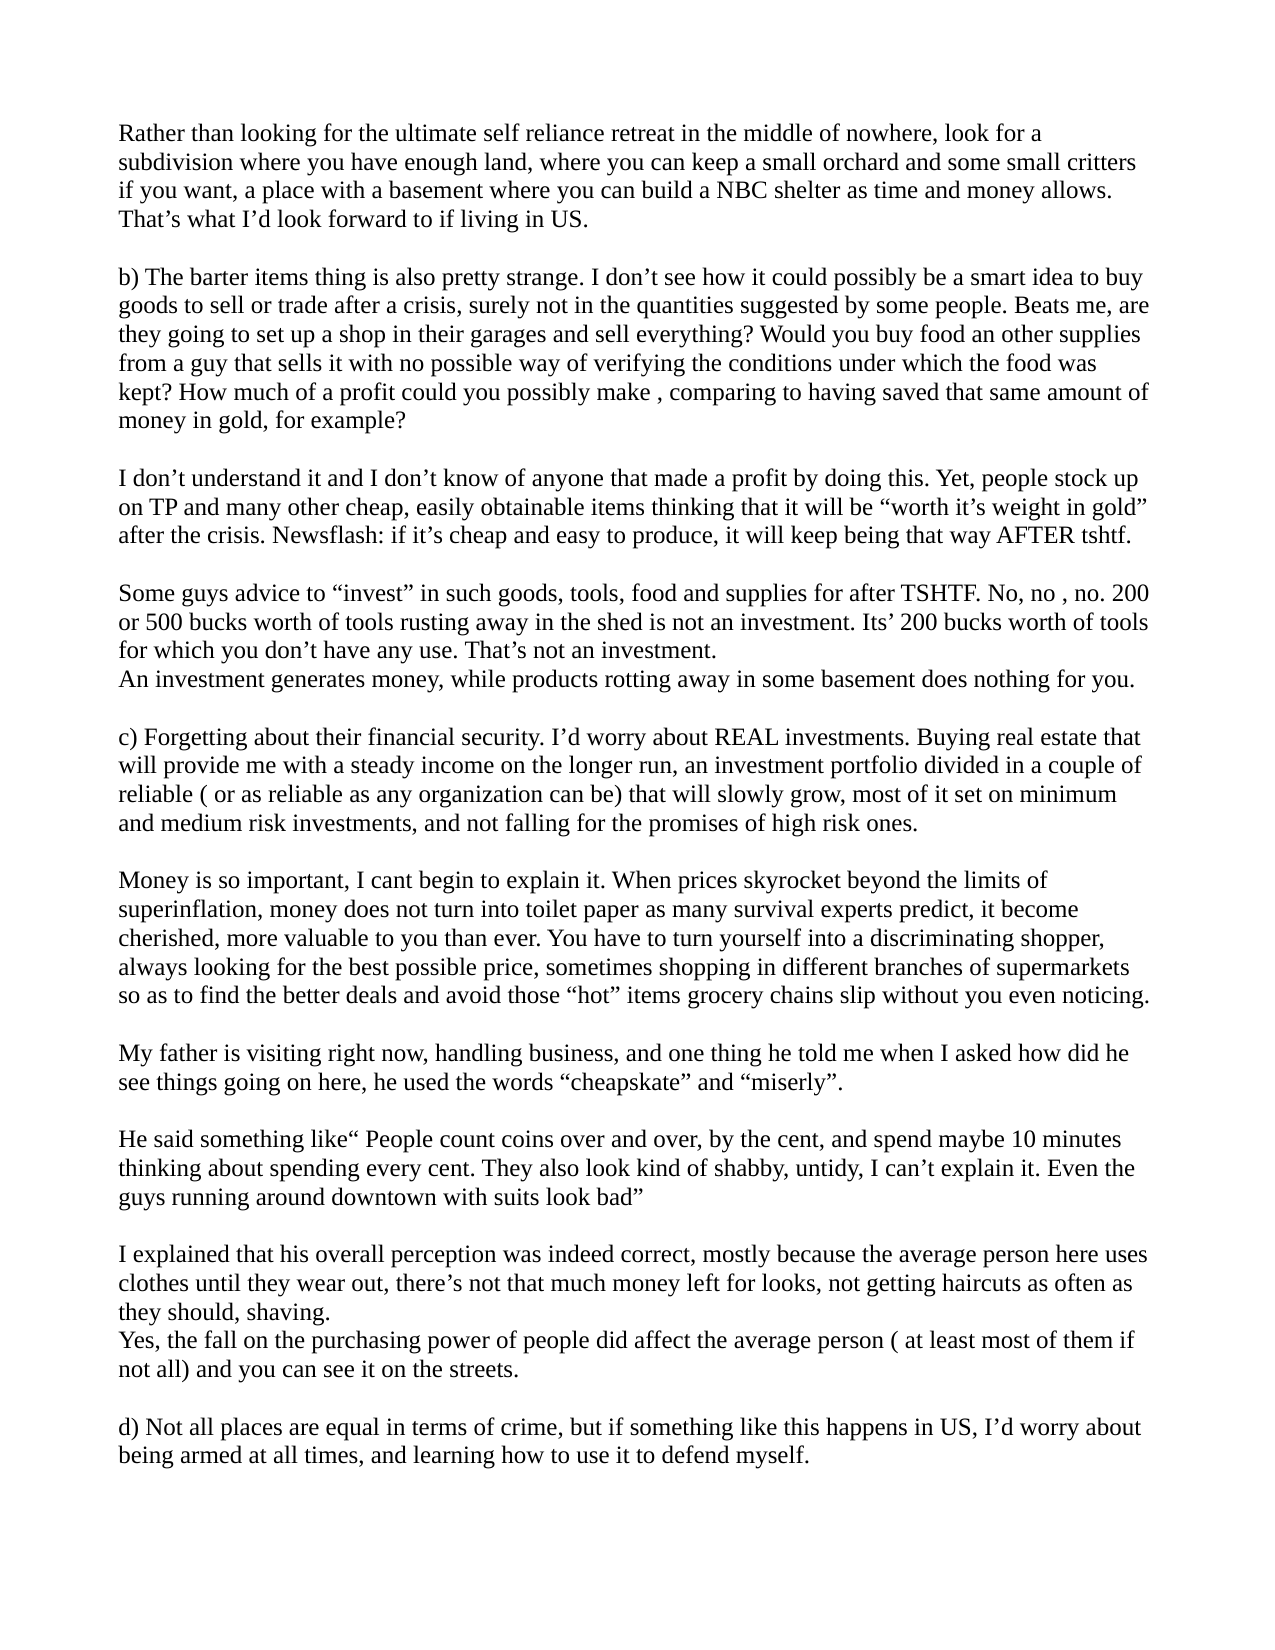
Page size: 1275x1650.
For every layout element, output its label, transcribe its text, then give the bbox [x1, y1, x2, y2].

text d) Not all places are equal in terms of crime, but if something like this happens in US, I’d worry about being armed at all times, and learning how to use it to defend myself. [118, 1412, 1157, 1469]
text Rather than looking for the ultimate self reliance retreat in the middle of nowhere, look for a subdivision where you have enough land, where you can keep a small orchard and some small critters if you want, a place with a basement where you can build a NBC shelter as time and money allows. That’s what I’d look forward to if living in US. [118, 118, 1157, 233]
text Money is so important, I cant begin to explain it. When prices skyrocket beyond the limits of superinflation, money does not turn into toilet paper as many survival experts predict, it become cherished, more valuable to you than ever. You have to turn yourself into a discriminating shopper, always looking for the best possible price, sometimes shopping in different branches of supermarkets so as to find the better deals and avoid those “hot” items grocery chains slip without you even noticing. [118, 866, 1157, 1009]
text I explained that his overall perception was indeed correct, mostly because the average person here uses clothes until they wear out, there’s not that much money left for looks, not getting haircuts as often as they should, shaving. [118, 1239, 1157, 1326]
text Some guys advice to “invest” in such goods, tools, food and supplies for after TSHTF. No, no , no. 200 or 500 bucks worth of tools rusting away in the shed is not an investment. Its’ 200 bucks worth of tools for which you don’t have any use. That’s not an investment. [118, 578, 1157, 664]
text He said something like“ People count coins over and over, by the cent, and spend maybe 10 minutes thinking about spending every cent. They also look kind of shabby, untidy, I can’t explain it. Even the guys running around downtown with suits look bad” [118, 1124, 1157, 1211]
text My father is visiting right now, handling business, and one thing he told me when I asked how did he see things going on here, he used the words “cheapskate” and “miserly”. [118, 1038, 1157, 1096]
text b) The barter items thing is also pretty strange. I don’t see how it could possibly be a smart idea to buy goods to sell or trade after a crisis, surely not in the quantities suggested by some people. Beats me, are they going to set up a shop in their garages and sell everything? Would you buy food an other supplies from a guy that sells it with no possible way of verifying the conditions under which the food was kept? How much of a profit could you possibly make , comparing to having saved that same amount of money in gold, for example? [118, 262, 1157, 434]
text Yes, the fall on the purchasing power of people did affect the average person ( at least most of them if not all) and you can see it on the streets. [118, 1326, 1157, 1383]
text An investment generates money, while products rotting away in some basement does nothing for you. [118, 664, 1157, 693]
text c) Forgetting about their financial security. I’d worry about REAL investments. Buying real estate that will provide me with a steady income on the longer run, an investment portfolio divided in a couple of reliable ( or as reliable as any organization can be) that will slowly grow, most of it set on minimum and medium risk investments, and not falling for the promises of high risk ones. [118, 722, 1157, 837]
text I don’t understand it and I don’t know of anyone that made a profit by doing this. Yet, people stock up on TP and many other cheap, easily obtainable items thinking that it will be “worth it’s weight in gold” after the crisis. Newsflash: if it’s cheap and easy to produce, it will keep being that way AFTER tshtf. [118, 463, 1157, 549]
